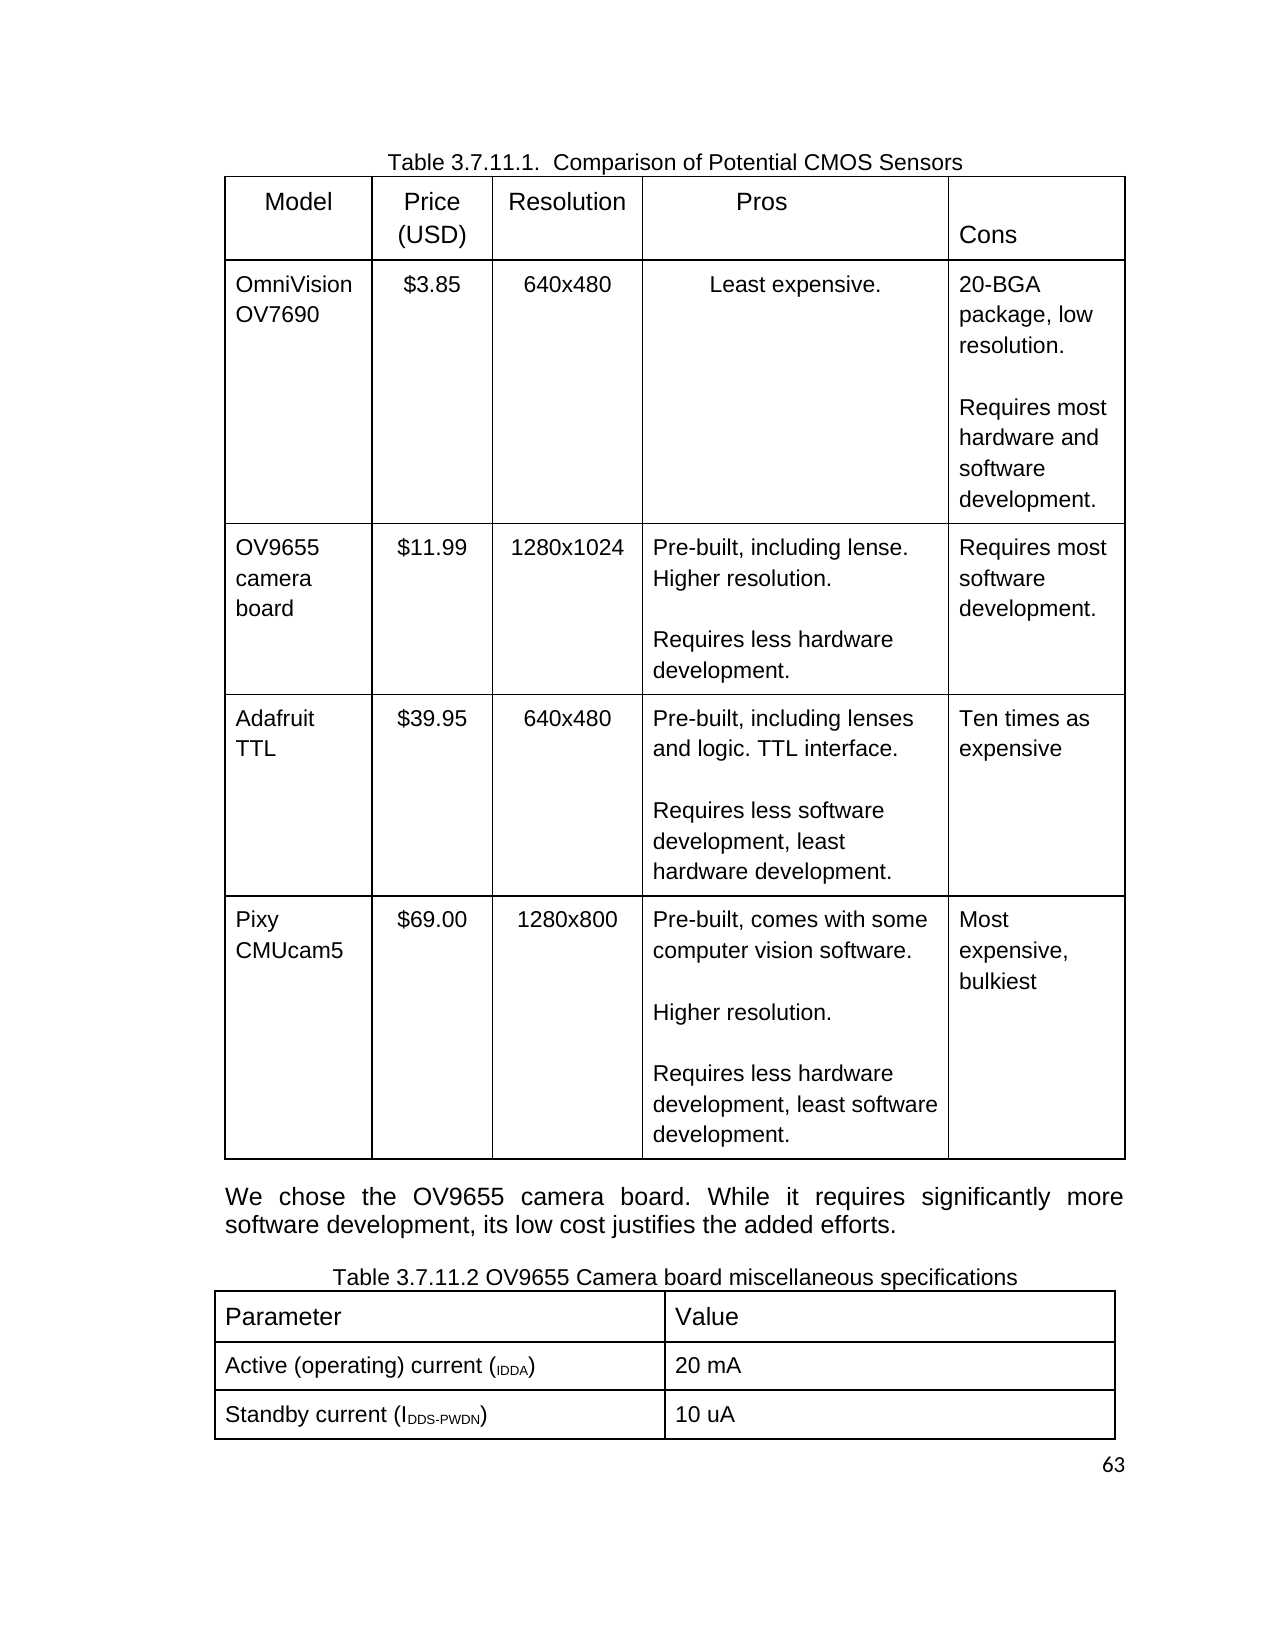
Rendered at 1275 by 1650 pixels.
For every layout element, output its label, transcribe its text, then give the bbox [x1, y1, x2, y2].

table_cell $69.00 [373, 897, 492, 1158]
table_cell Pre-built, including lense. Higher resolution. Requires less hardware development. [643, 524, 948, 693]
table_cell 10 uA [666, 1391, 1114, 1438]
table_header Pros [643, 177, 948, 259]
text Table 3.7.11.1. Comparison of Potential CMOS Sensors [225, 150, 1125, 176]
table_cell Pre-built, including lenses and logic. TTL interface. Requires less software development, least hardware development. [643, 695, 948, 895]
text We chose the OV9655 camera board. While it requires significantly more software development, its low cost justifies the added efforts. [225, 1183, 1125, 1238]
table_cell $11.99 [373, 524, 492, 693]
table_cell Requires most software development. [949, 524, 1124, 693]
table_cell OV9655 camera board [226, 524, 371, 693]
table_header Value [666, 1292, 1114, 1341]
table_cell 20 mA [666, 1343, 1114, 1389]
text Table 3.7.11.2 OV9655 Camera board miscellaneous specifications [225, 1264, 1125, 1290]
table_cell OmniVision OV7690 [226, 261, 371, 522]
table_cell 640x480 [493, 261, 642, 522]
table_cell 1280x1024 [493, 524, 642, 693]
table_cell Adafruit TTL [226, 695, 371, 895]
table_cell Active (operating) current (IDDA) [216, 1343, 664, 1389]
table_cell Pre-built, comes with some computer vision software. Higher resolution. Requires less hardware development, least software development. [643, 897, 948, 1158]
table_header Cons [949, 177, 1124, 259]
table_header Parameter [216, 1292, 664, 1341]
table_cell 20-BGA package, low resolution. Requires most hardware and software development. [949, 261, 1124, 522]
table_cell Ten times as expensive [949, 695, 1124, 895]
table_cell 1280x800 [493, 897, 642, 1158]
table_header Price (USD) [373, 177, 492, 259]
table_cell Pixy CMUcam5 [226, 897, 371, 1158]
table_header Model [226, 177, 371, 259]
table_header Resolution [493, 177, 642, 259]
table_cell $39.95 [373, 695, 492, 895]
table_cell 640x480 [493, 695, 642, 895]
table_cell Most expensive, bulkiest [949, 897, 1124, 1158]
table_cell Standby current (IDDS-PWDN) [216, 1391, 664, 1438]
table_cell $3.85 [373, 261, 492, 522]
table_cell Least expensive. [643, 261, 948, 522]
